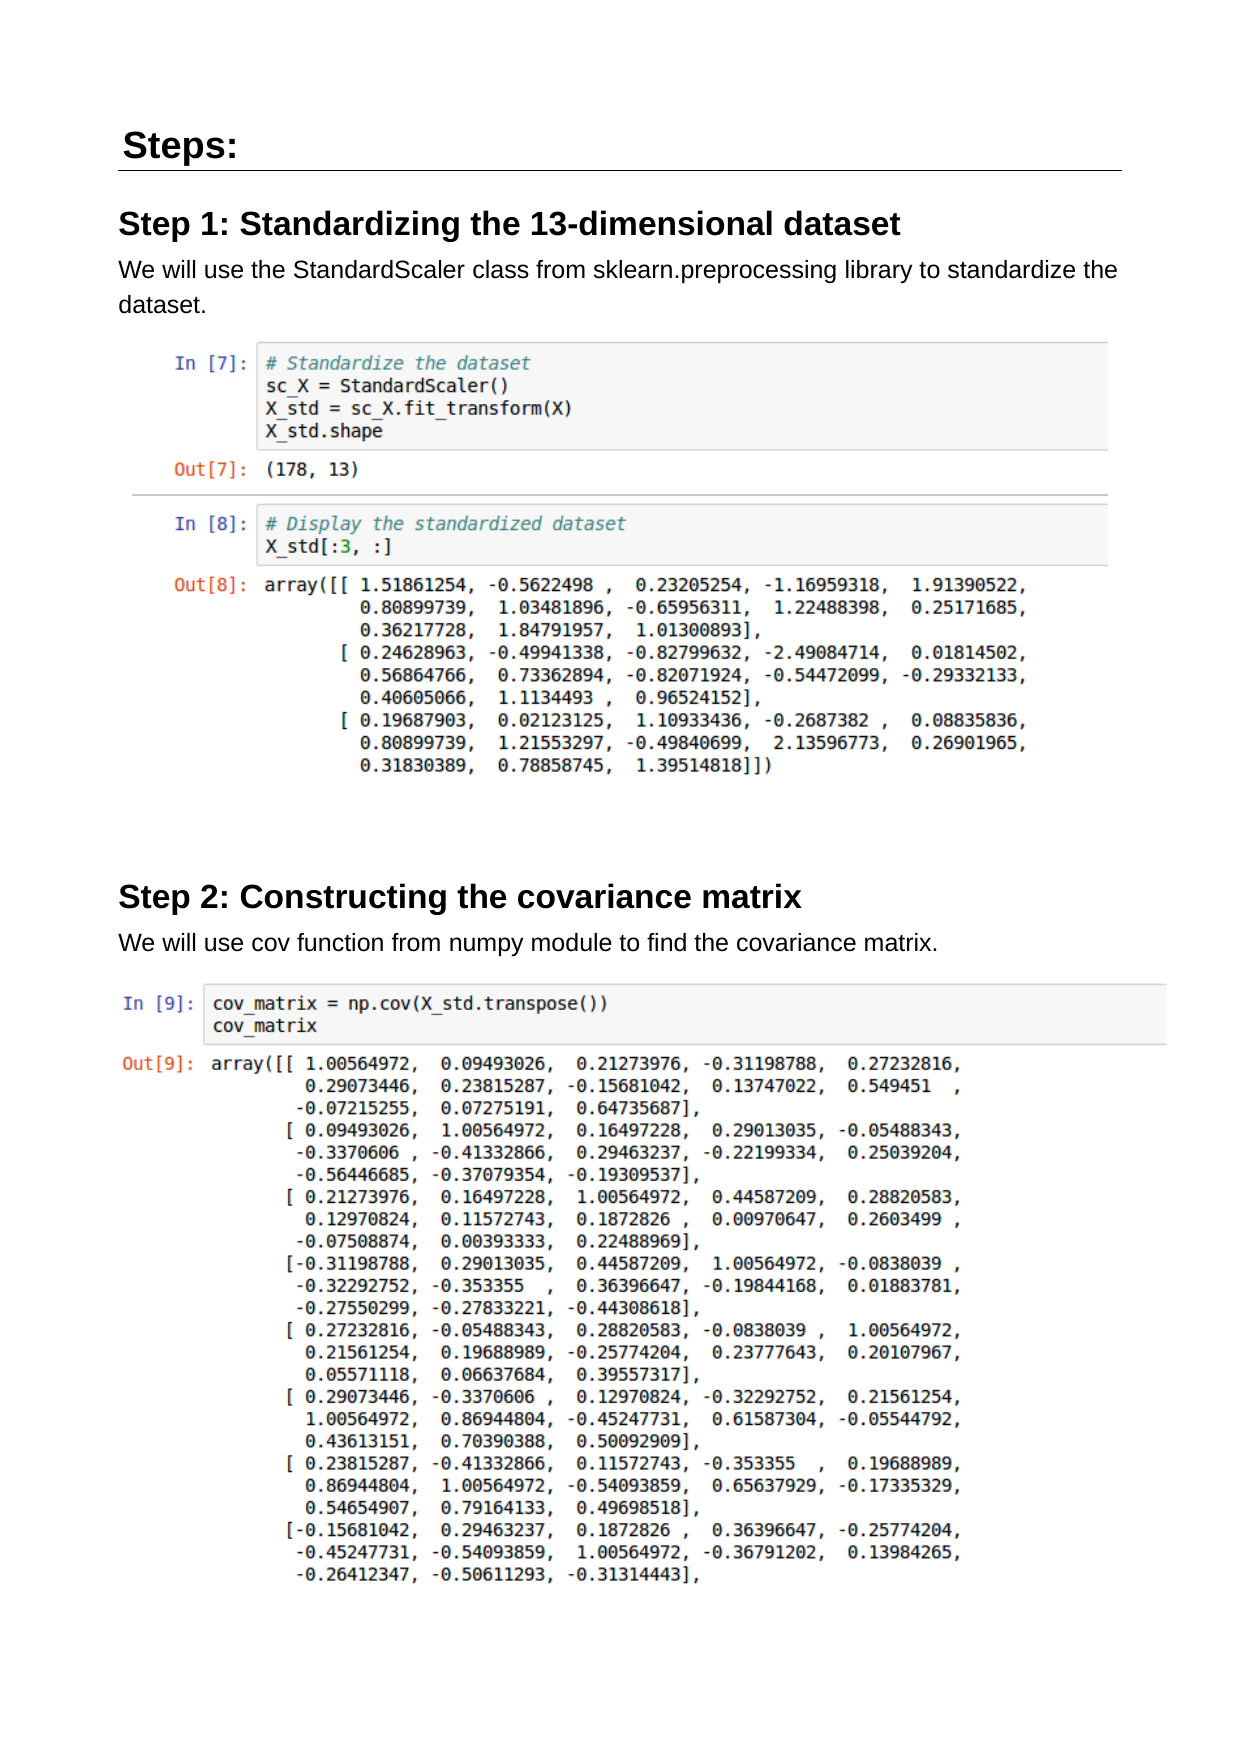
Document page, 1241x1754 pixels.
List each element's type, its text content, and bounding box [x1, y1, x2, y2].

text We will use the StandardScaler class from sklearn.preprocessing library to standardize the dataset. [118, 255, 1122, 318]
text We will use cov function from numpy module to find the covariance matrix. [118, 928, 1122, 956]
subtitle Step 1: Standardizing the 13-dimensional dataset [118, 204, 1122, 243]
subtitle Steps: [118, 118, 1122, 170]
picture [132, 338, 1109, 801]
subtitle Step 2: Constructing the covariance matrix [118, 876, 1122, 915]
picture [73, 976, 1167, 1586]
